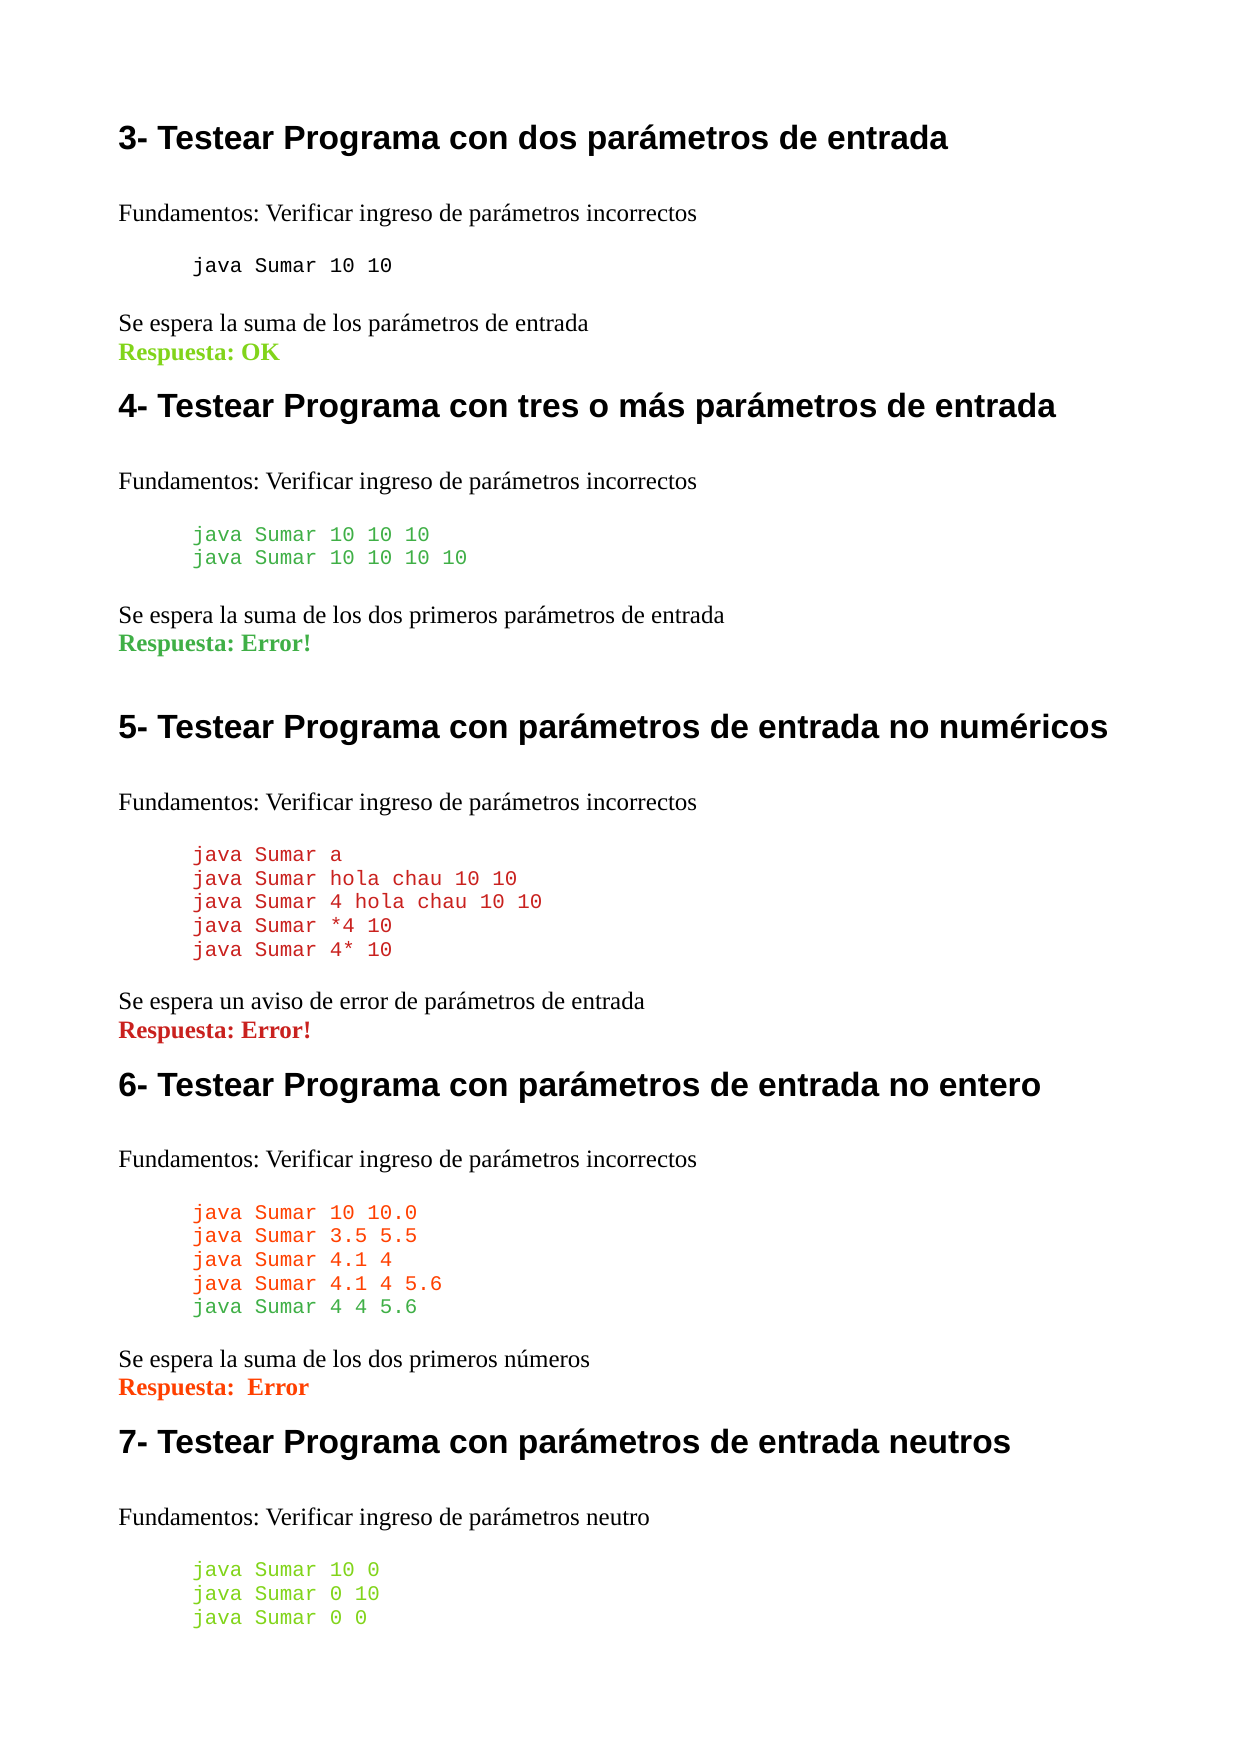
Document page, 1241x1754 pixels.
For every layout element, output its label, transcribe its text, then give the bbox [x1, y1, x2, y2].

text java Sumar 0 0 [118, 1607, 1122, 1630]
text java Sumar 4* 10 [118, 939, 1122, 962]
text Fundamentos: Verificar ingreso de parámetros neutro [118, 1502, 1122, 1531]
text Fundamentos: Verificar ingreso de parámetros incorrectos [118, 198, 1122, 227]
text Se espera la suma de los dos primeros parámetros de entrada [118, 600, 1122, 628]
text java Sumar 10 0 [118, 1559, 1122, 1583]
text java Sumar 4.1 4 [118, 1249, 1122, 1273]
text Se espera la suma de los parámetros de entrada [118, 308, 1122, 337]
text java Sumar 10 10.0 [118, 1202, 1122, 1225]
subtitle 3- Testear Programa con dos parámetros de entrada [118, 118, 1122, 157]
subtitle 7- Testear Programa con parámetros de entrada neutros [118, 1422, 1122, 1461]
text Fundamentos: Verificar ingreso de parámetros incorrectos [118, 787, 1122, 815]
text java Sumar 4.1 4 5.6 [118, 1273, 1122, 1296]
subtitle 6- Testear Programa con parámetros de entrada no entero [118, 1064, 1122, 1103]
text Respuesta: Error! [118, 628, 1122, 657]
text Respuesta: Error! [118, 1015, 1122, 1043]
text java Sumar hola chau 10 10 [118, 868, 1122, 891]
text Fundamentos: Verificar ingreso de parámetros incorrectos [118, 1144, 1122, 1173]
text java Sumar 10 10 10 10 [118, 547, 1122, 571]
text java Sumar 4 4 5.6 [118, 1296, 1122, 1320]
text Se espera la suma de los dos primeros números [118, 1344, 1122, 1372]
text Respuesta: Error [118, 1372, 1122, 1401]
text Se espera un aviso de error de parámetros de entrada [118, 986, 1122, 1015]
text java Sumar 10 10 10 [118, 524, 1122, 547]
text java Sumar 4 hola chau 10 10 [118, 891, 1122, 915]
subtitle 5- Testear Programa con parámetros de entrada no numéricos [118, 707, 1122, 745]
subtitle 4- Testear Programa con tres o más parámetros de entrada [118, 386, 1122, 425]
text Fundamentos: Verificar ingreso de parámetros incorrectos [118, 466, 1122, 495]
text java Sumar *4 10 [118, 915, 1122, 939]
text java Sumar 10 10 [118, 256, 1122, 279]
text java Sumar a [118, 844, 1122, 868]
text java Sumar 3.5 5.5 [118, 1225, 1122, 1249]
text Respuesta: OK [118, 337, 1122, 365]
text java Sumar 0 10 [118, 1583, 1122, 1607]
